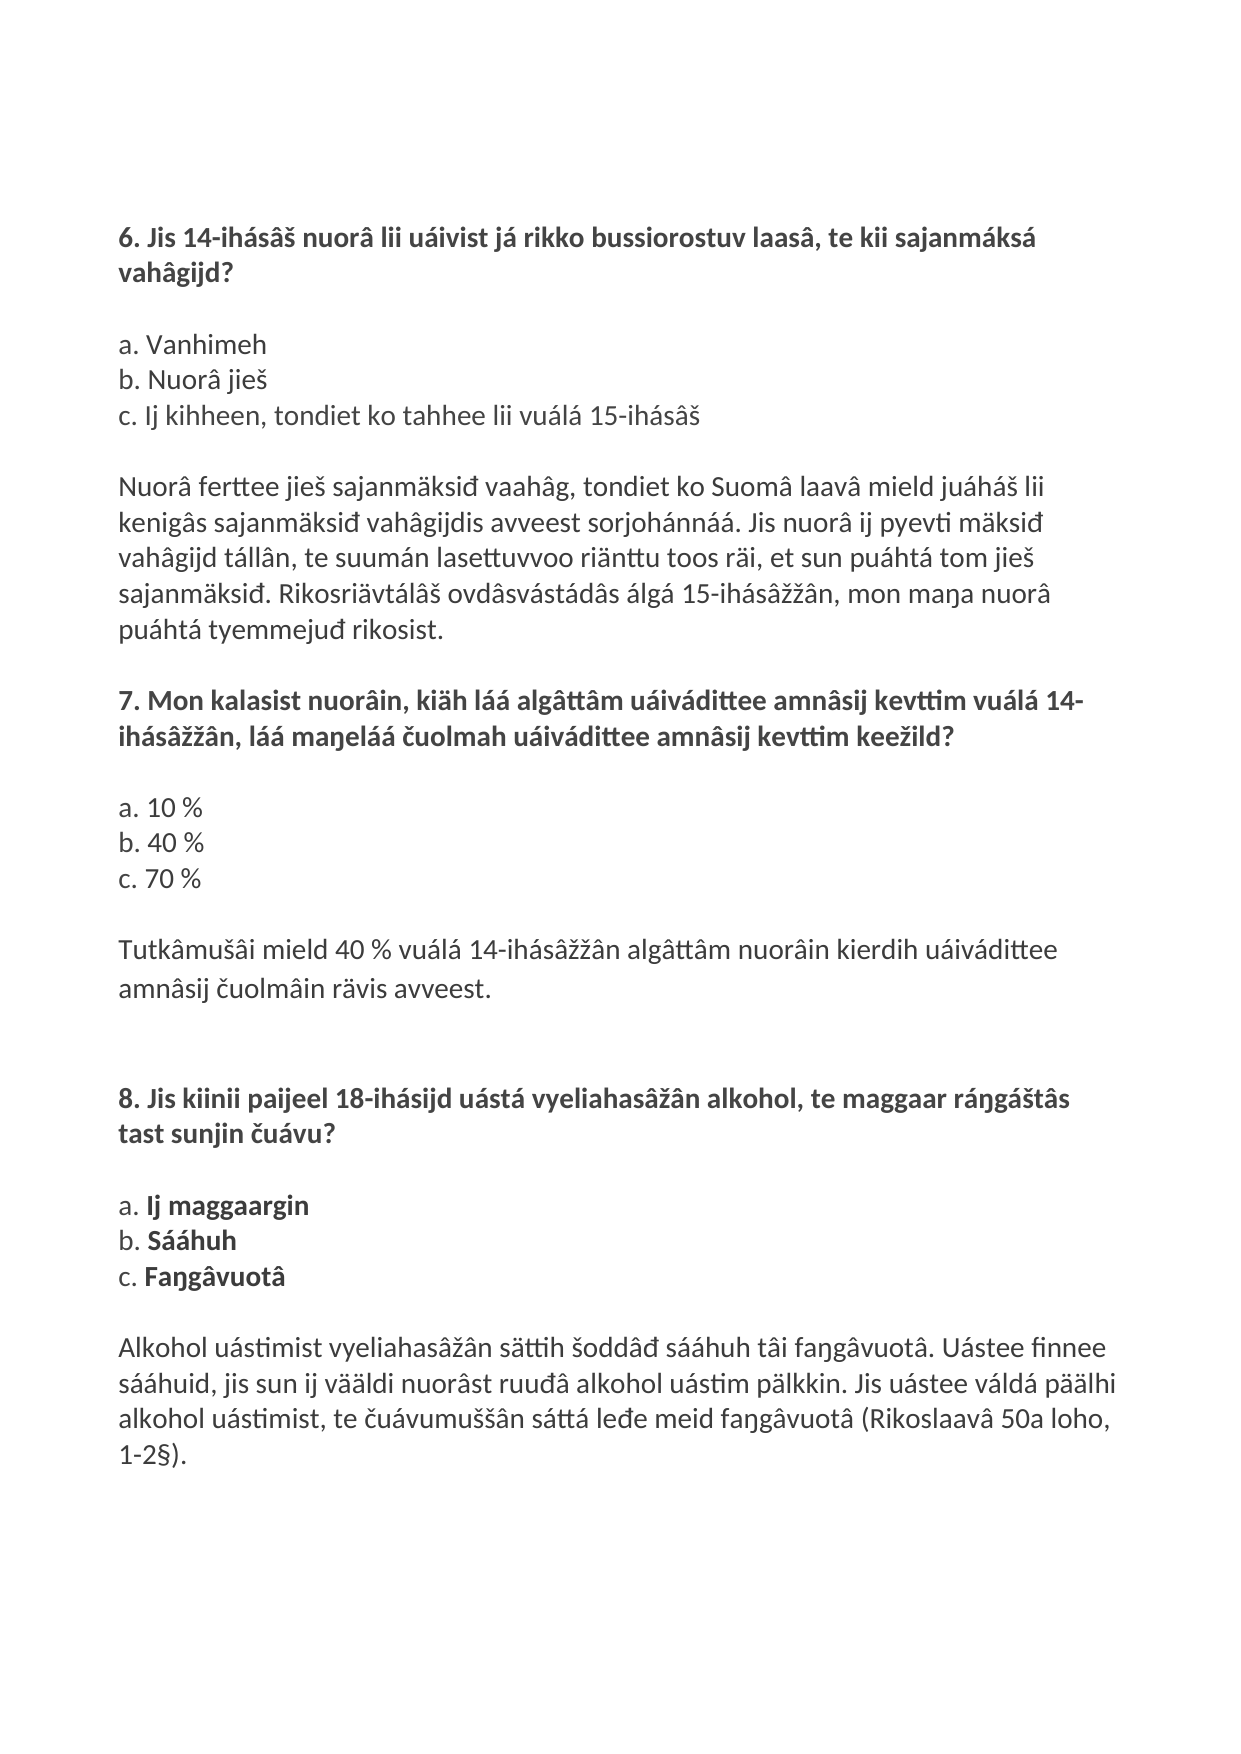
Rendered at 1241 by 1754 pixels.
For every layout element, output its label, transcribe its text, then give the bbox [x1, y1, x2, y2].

subtitle 6. Jis 14-ihásâš nuorâ lii uáivist já rikko bussiorostuv laasâ, te kii sajanmáksá vahâgijd? [118, 219, 1122, 290]
subtitle c. Ij kihheen, tondiet ko tahhee lii vuálá 15-ihásâš [118, 397, 1122, 433]
subtitle a. Vanhimeh [118, 326, 1122, 361]
subtitle a. Ij maggaargin [118, 1187, 1122, 1222]
subtitle b. Nuorâ jieš [118, 361, 1122, 397]
subtitle 7. Mon kalasist nuorâin, kiäh láá algâttâm uáivádittee amnâsij kevttim vuálá 14-ihásâžžân, láá maŋeláá čuolmah uáivádittee amnâsij kevttim keežild? [118, 682, 1122, 753]
subtitle b. Sááhuh [118, 1222, 1122, 1258]
subtitle c. 70 % [118, 860, 1122, 896]
subtitle Alkohol uástimist vyeliahasâžân sättih šoddâđ sááhuh tâi faŋgâvuotâ. Uástee finnee sááhuid, jis sun ij vääldi nuorâst ruuđâ alkohol uástim pälkkin. Jis uástee váldá päälhi alkohol uástimist, te čuávumuššân sáttá leđe meid faŋgâvuotâ (Rikoslaavâ 50a loho, 1-2§). [118, 1329, 1122, 1472]
subtitle b. 40 % [118, 824, 1122, 860]
subtitle Nuorâ ferttee jieš sajanmäksiđ vaahâg, tondiet ko Suomâ laavâ mield juáháš lii kenigâs sajanmäksiđ vahâgijdis avveest sorjohánnáá. Jis nuorâ ij pyevti mäksiđ vahâgijd tállân, te suumán lasettuvvoo riänttu toos räi, et sun puáhtá tom jieš sajanmäksiđ. Rikosriävtálâš ovdâsvástádâs álgá 15-ihásâžžân, mon maŋa nuorâ puáhtá tyemmejuđ rikosist. [118, 468, 1122, 646]
subtitle a. 10 % [118, 789, 1122, 824]
subtitle c. Faŋgâvuotâ [118, 1258, 1122, 1294]
subtitle 8. Jis kiinii paijeel 18-ihásijd uástá vyeliahasâžân alkohol, te maggaar ráŋgáštâs tast sunjin čuávu? [118, 1080, 1122, 1151]
text Tutkâmušâi mield 40 % vuálá 14-ihásâžžân algâttâm nuorâin kierdih uáivádittee amnâsij čuolmâin rävis avveest. [118, 931, 1122, 1005]
